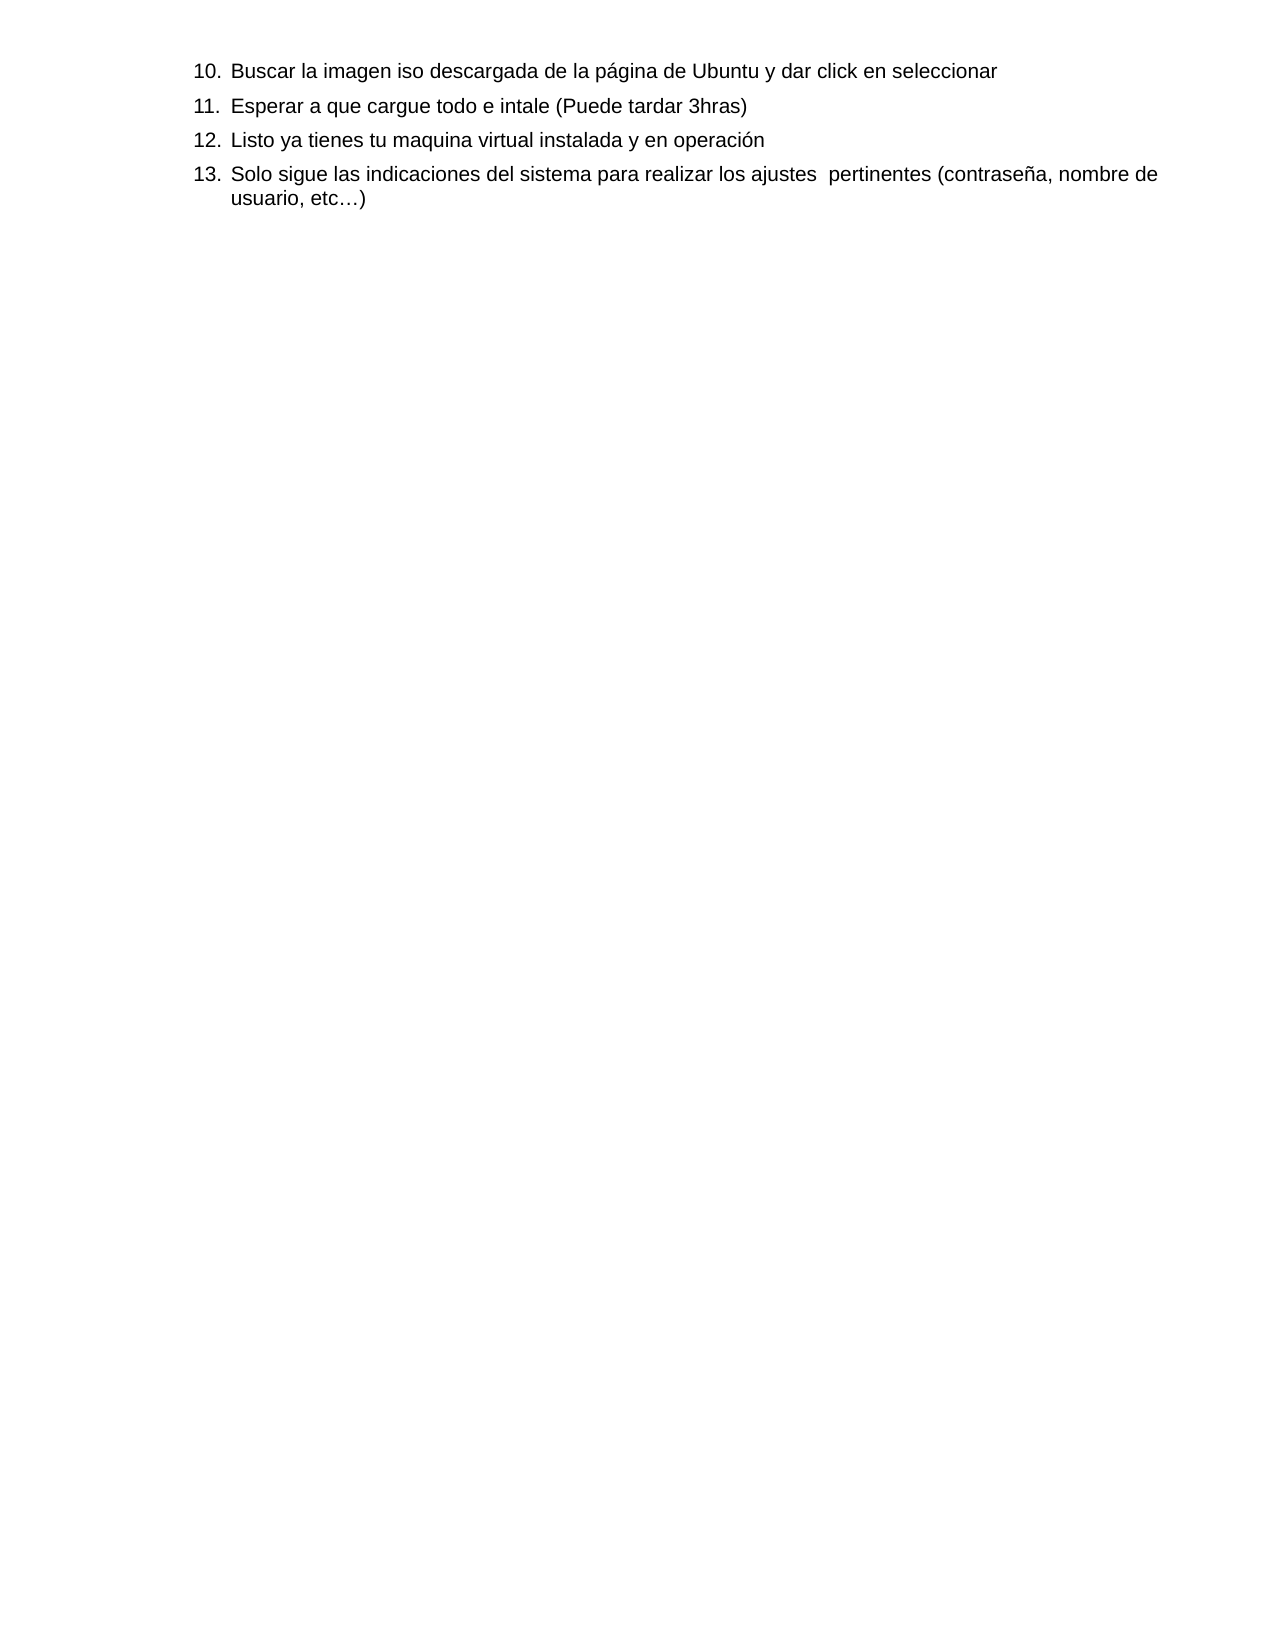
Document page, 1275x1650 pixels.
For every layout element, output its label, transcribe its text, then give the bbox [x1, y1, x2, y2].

list Buscar la imagen iso descargada de la página de Ubuntu y dar click en seleccionar [193, 59, 1205, 83]
list Esperar a que cargue todo e intale (Puede tardar 3hras) [193, 93, 1205, 117]
list Solo sigue las indicaciones del sistema para realizar los ajustes pertinentes (contraseña, nombre de usuario, etc…) [193, 162, 1205, 210]
list Listo ya tienes tu maquina virtual instalada y en operación [193, 128, 1205, 152]
